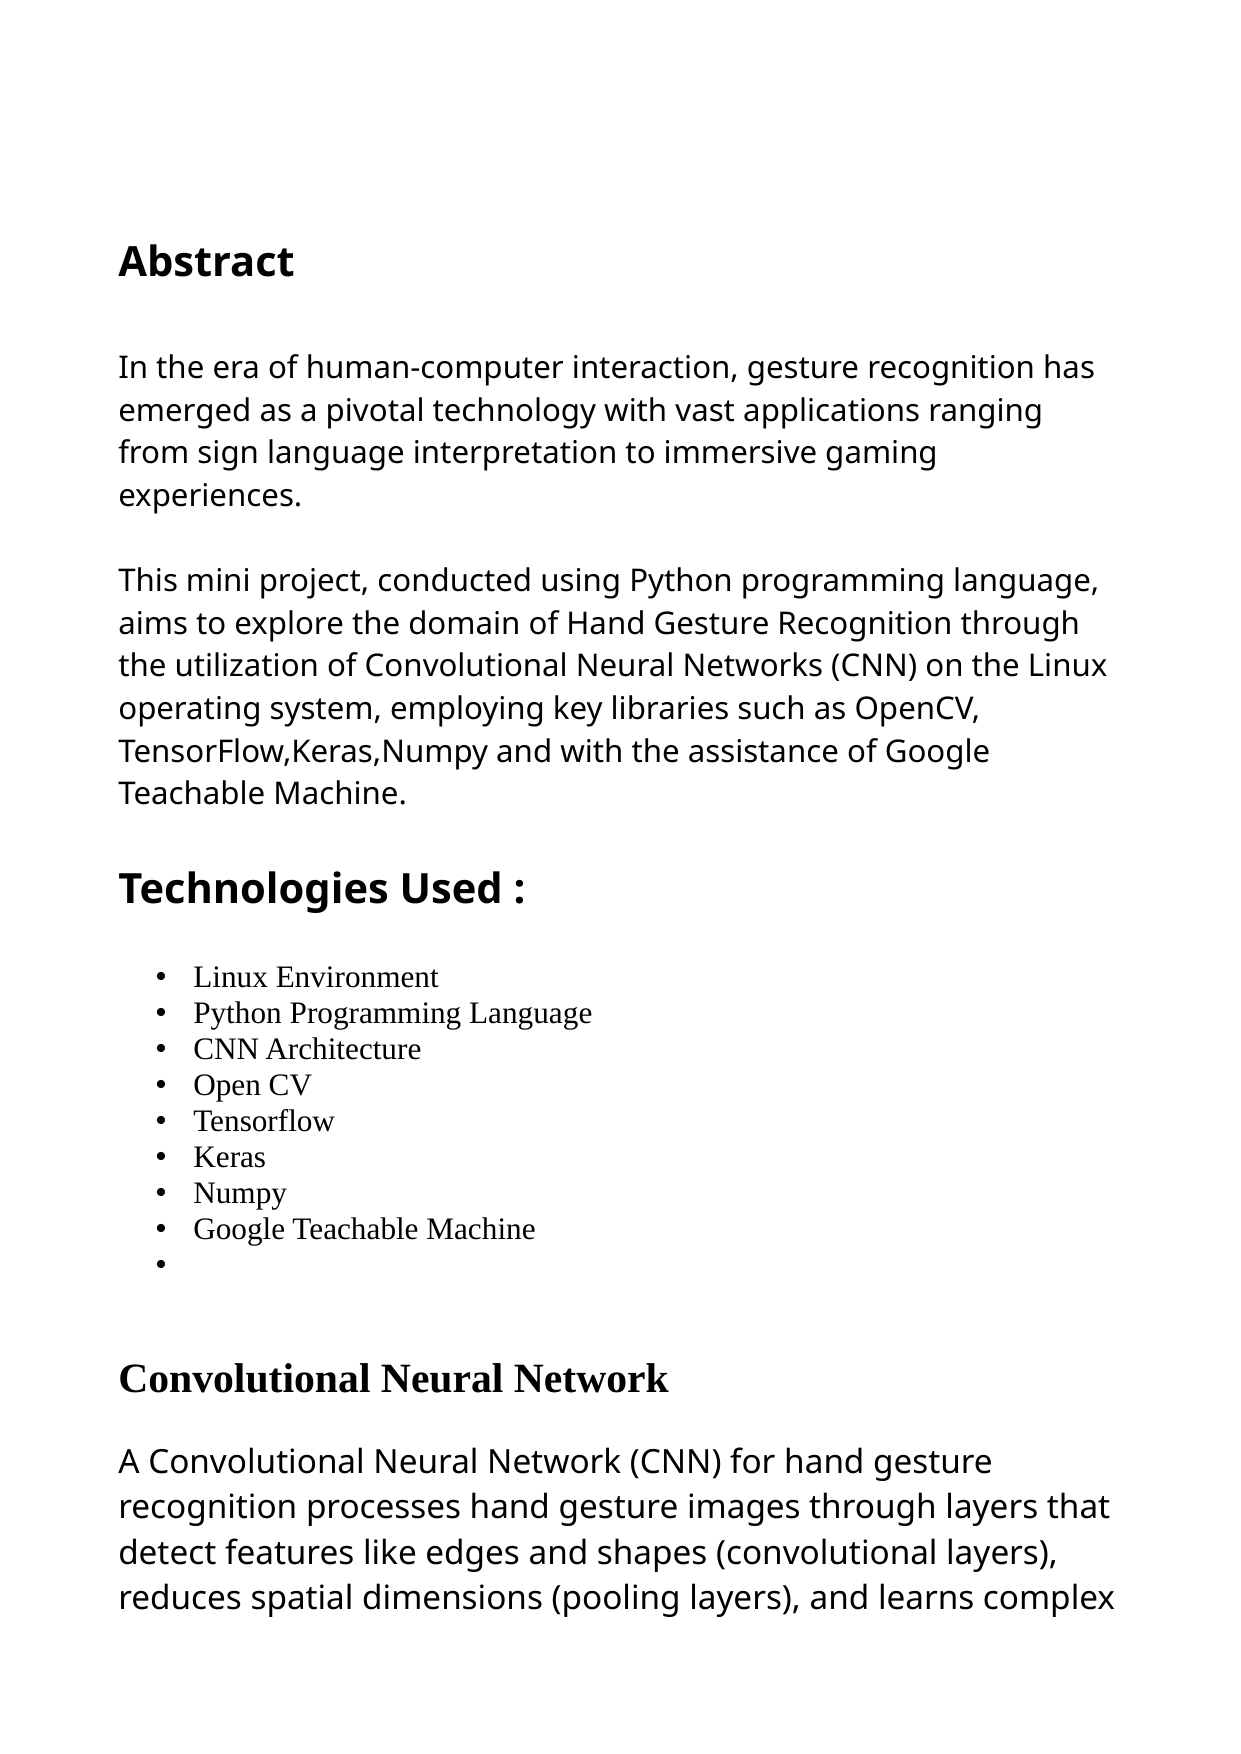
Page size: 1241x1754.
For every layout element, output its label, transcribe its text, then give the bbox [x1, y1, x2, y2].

text Abstract [118, 232, 1122, 288]
text In the era of human-computer interaction, gesture recognition has emerged as a pivotal technology with vast applications ranging from sign language interpretation to immersive gaming experiences. [118, 345, 1122, 516]
list Open CV [156, 1066, 1122, 1102]
list Python Programming Language [156, 994, 1122, 1031]
list Tensorflow [156, 1102, 1122, 1138]
text Convolutional Neural Network [118, 1354, 1122, 1402]
list Keras [156, 1138, 1122, 1174]
text This mini project, conducted using Python programming language, aims to explore the domain of Hand Gesture Recognition through the utilization of Convolutional Neural Networks (CNN) on the Linux operating system, employing key libraries such as OpenCV, TensorFlow,Keras,Numpy and with the assistance of Google Teachable Machine. [118, 558, 1122, 814]
list Numpy [156, 1174, 1122, 1210]
list CNN Architecture [156, 1031, 1122, 1066]
list Linux Environment [156, 959, 1122, 994]
text A Convolutional Neural Network (CNN) for hand gesture recognition processes hand gesture images through layers that detect features like edges and shapes (convolutional layers), reduces spatial dimensions (pooling layers), and learns complex [118, 1438, 1122, 1619]
list Google Teachable Machine [156, 1210, 1122, 1246]
text Technologies Used : [118, 859, 1122, 916]
